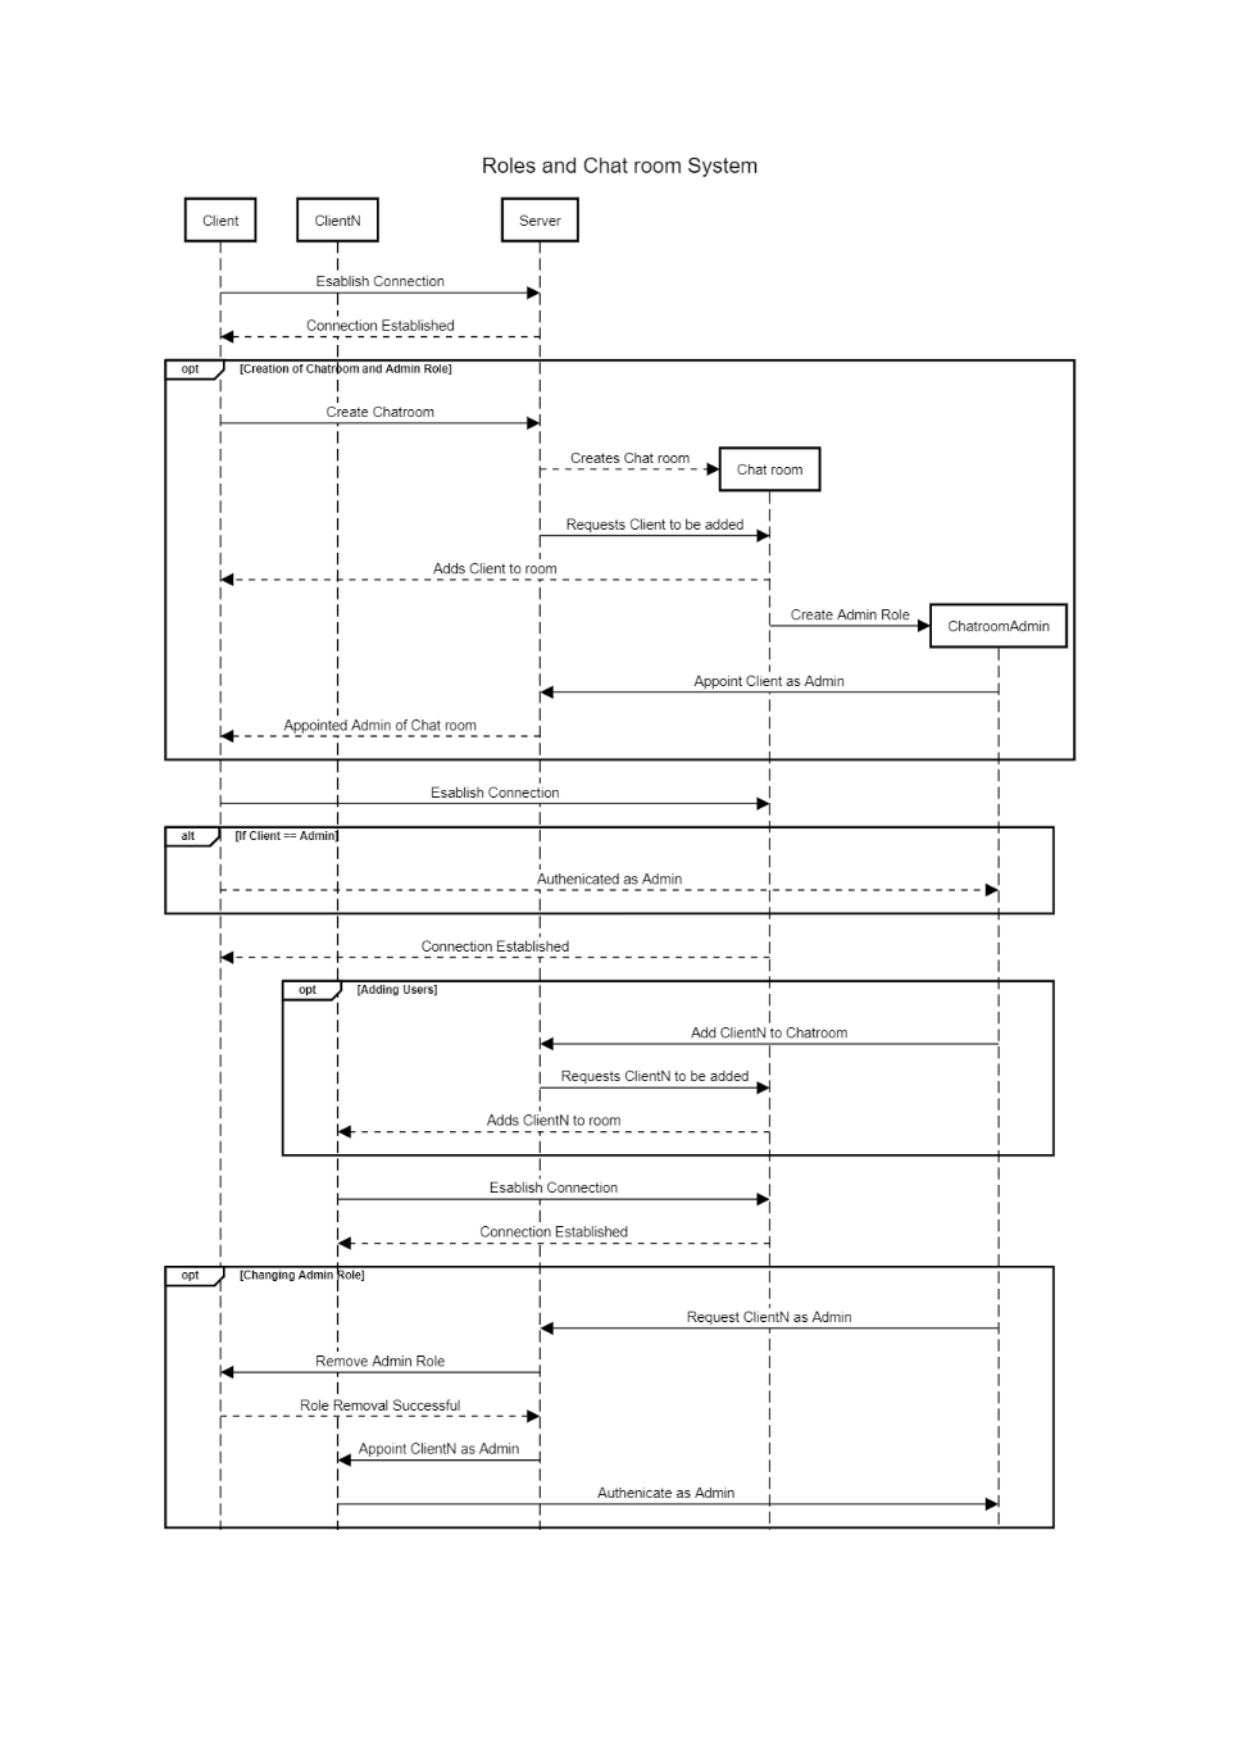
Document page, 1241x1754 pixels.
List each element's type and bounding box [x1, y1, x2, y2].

picture [150, 150, 1091, 1530]
